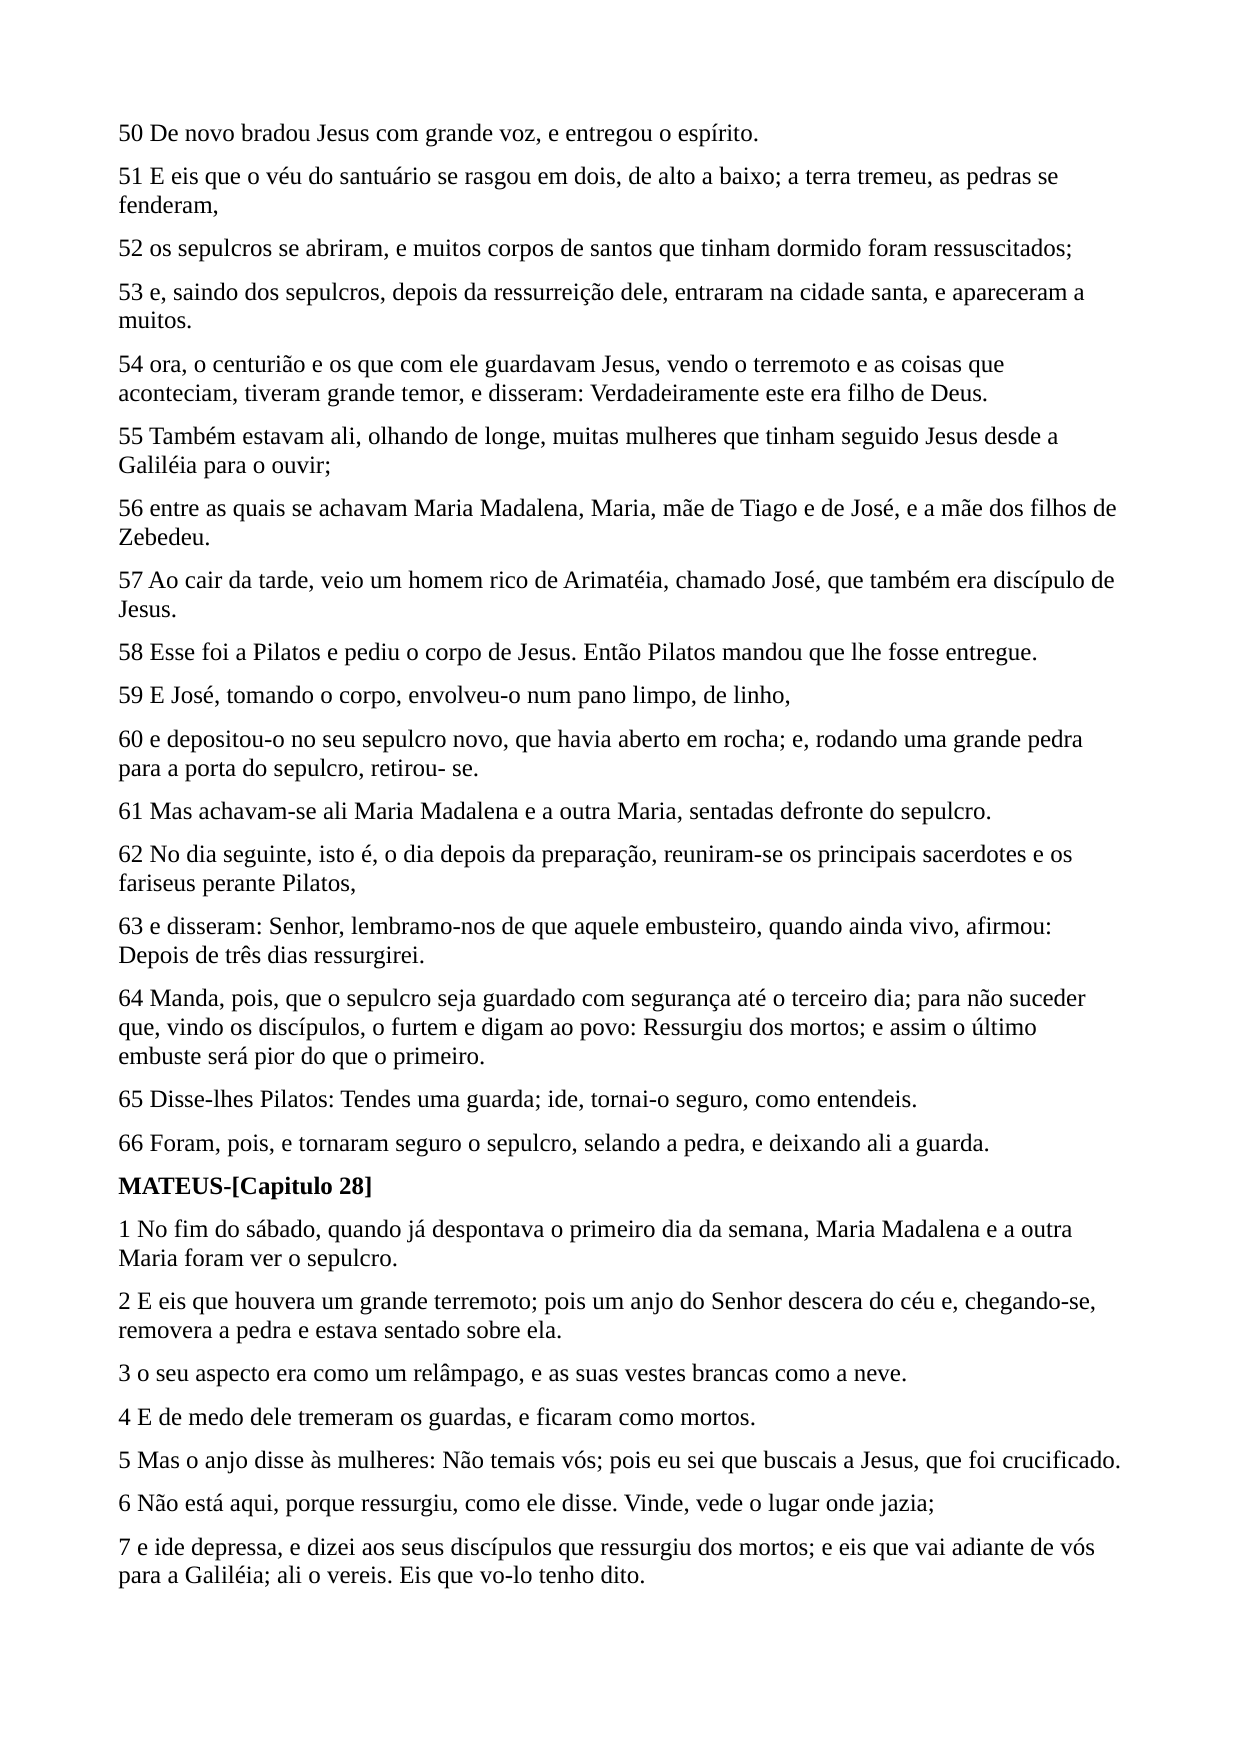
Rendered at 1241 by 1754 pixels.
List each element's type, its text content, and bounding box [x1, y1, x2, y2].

text 66 Foram, pois, e tornaram seguro o sepulcro, selando a pedra, e deixando ali a guarda. [118, 1128, 1122, 1156]
text 57 Ao cair da tarde, veio um homem rico de Arimatéia, chamado José, que também era discípulo de Jesus. [118, 565, 1122, 623]
text 2 E eis que houvera um grande terremoto; pois um anjo do Senhor descera do céu e, chegando-se, removera a pedra e estava sentado sobre ela. [118, 1286, 1122, 1344]
text MATEUS-[Capitulo 28] [118, 1171, 1122, 1200]
text 51 E eis que o véu do santuário se rasgou em dois, de alto a baixo; a terra tremeu, as pedras se fenderam, [118, 161, 1122, 219]
text 61 Mas achavam-se ali Maria Madalena e a outra Maria, sentadas defronte do sepulcro. [118, 796, 1122, 825]
text 50 De novo bradou Jesus com grande voz, e entregou o espírito. [118, 118, 1122, 147]
text 6 Não está aqui, porque ressurgiu, como ele disse. Vinde, vede o lugar onde jazia; [118, 1488, 1122, 1517]
text 7 e ide depressa, e dizei aos seus discípulos que ressurgiu dos mortos; e eis que vai adiante de vós para a Galiléia; ali o vereis. Eis que vo-lo tenho dito. [118, 1532, 1122, 1589]
text 55 Também estavam ali, olhando de longe, muitas mulheres que tinham seguido Jesus desde a Galiléia para o ouvir; [118, 421, 1122, 478]
text 60 e depositou-o no seu sepulcro novo, que havia aberto em rocha; e, rodando uma grande pedra para a porta do sepulcro, retirou- se. [118, 724, 1122, 781]
text 56 entre as quais se achavam Maria Madalena, Maria, mãe de Tiago e de José, e a mãe dos filhos de Zebedeu. [118, 493, 1122, 551]
text 63 e disseram: Senhor, lembramo-nos de que aquele embusteiro, quando ainda vivo, afirmou: Depois de três dias ressurgirei. [118, 911, 1122, 969]
text 4 E de medo dele tremeram os guardas, e ficaram como mortos. [118, 1402, 1122, 1431]
text 54 ora, o centurião e os que com ele guardavam Jesus, vendo o terremoto e as coisas que aconteciam, tiveram grande temor, e disseram: Verdadeiramente este era filho de Deus. [118, 349, 1122, 406]
text 58 Esse foi a Pilatos e pediu o corpo de Jesus. Então Pilatos mandou que lhe fosse entregue. [118, 637, 1122, 666]
text 64 Manda, pois, que o sepulcro seja guardado com segurança até o terceiro dia; para não suceder que, vindo os discípulos, o furtem e digam ao povo: Ressurgiu dos mortos; e assim o último embuste será pior do que o primeiro. [118, 983, 1122, 1070]
text 1 No fim do sábado, quando já despontava o primeiro dia da semana, Maria Madalena e a outra Maria foram ver o sepulcro. [118, 1214, 1122, 1272]
text 59 E José, tomando o corpo, envolveu-o num pano limpo, de linho, [118, 681, 1122, 709]
text 65 Disse-lhes Pilatos: Tendes uma guarda; ide, tornai-o seguro, como entendeis. [118, 1084, 1122, 1113]
text 5 Mas o anjo disse às mulheres: Não temais vós; pois eu sei que buscais a Jesus, que foi crucificado. [118, 1445, 1122, 1474]
text 62 No dia seguinte, isto é, o dia depois da preparação, reuniram-se os principais sacerdotes e os fariseus perante Pilatos, [118, 839, 1122, 897]
text 3 o seu aspecto era como um relâmpago, e as suas vestes brancas como a neve. [118, 1358, 1122, 1387]
text 53 e, saindo dos sepulcros, depois da ressurreição dele, entraram na cidade santa, e apareceram a muitos. [118, 277, 1122, 334]
text 52 os sepulcros se abriram, e muitos corpos de santos que tinham dormido foram ressuscitados; [118, 233, 1122, 262]
